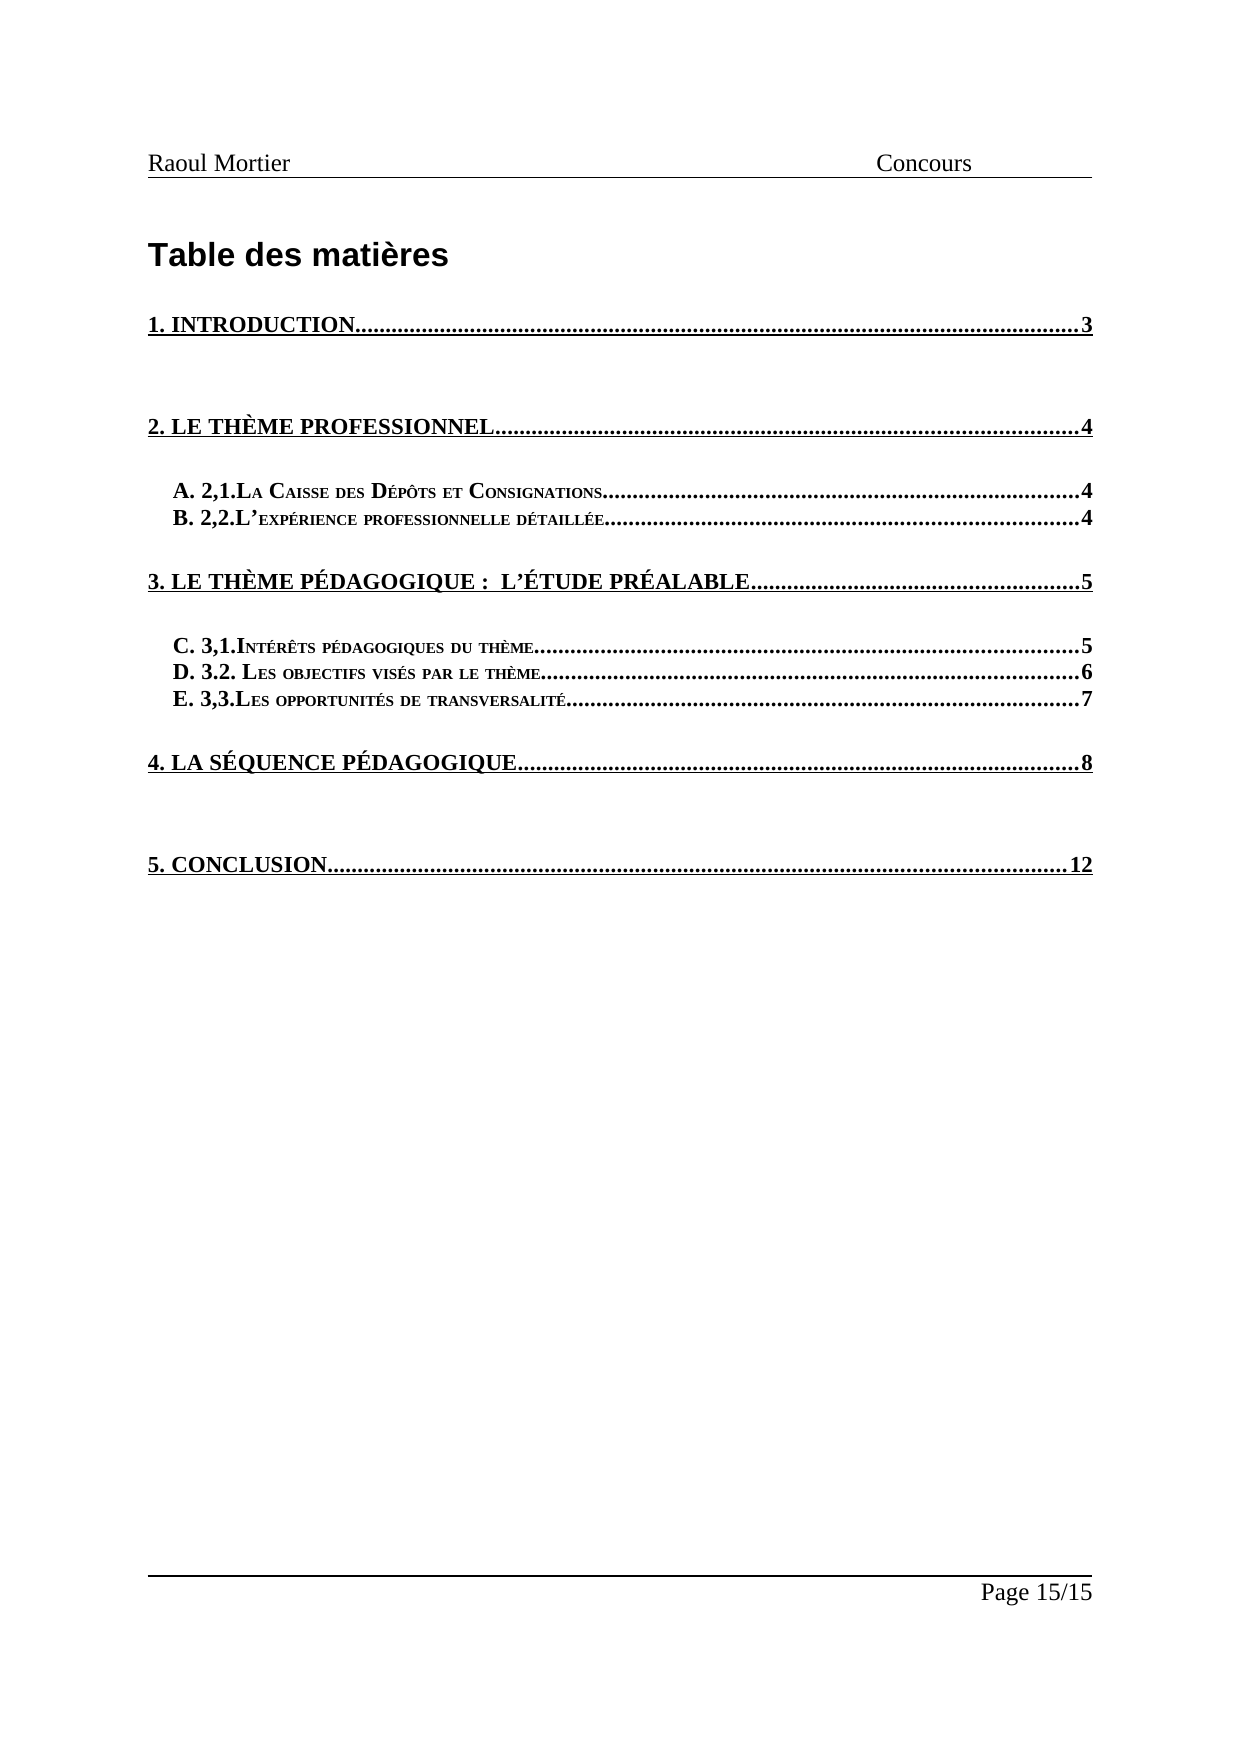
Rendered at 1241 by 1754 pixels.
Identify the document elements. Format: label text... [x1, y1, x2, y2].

text 3. Le thème pédagogique : l’étude préalable 5 [148, 568, 1092, 591]
text E. 3,3.Les opportunités de transversalité 7 [173, 685, 1092, 711]
text C. 3,1.Intérêts pédagogiques du thème 5 [173, 632, 1092, 658]
subtitle Table des matières [148, 235, 1092, 274]
text 2. Le thème professionnel 4 [148, 413, 1092, 436]
text 5. Conclusion 12 [148, 850, 1092, 874]
text D. 3.2. Les objectifs visés par le thème 6 [173, 658, 1092, 685]
text 4. La séquence pédagogique 8 [148, 749, 1092, 772]
text B. 2,2.L’expérience professionnelle détaillée 4 [173, 503, 1092, 530]
text 1. Introduction 3 [148, 311, 1092, 334]
text A. 2,1.La Caisse des Dépôts et Consignations 4 [173, 477, 1092, 503]
